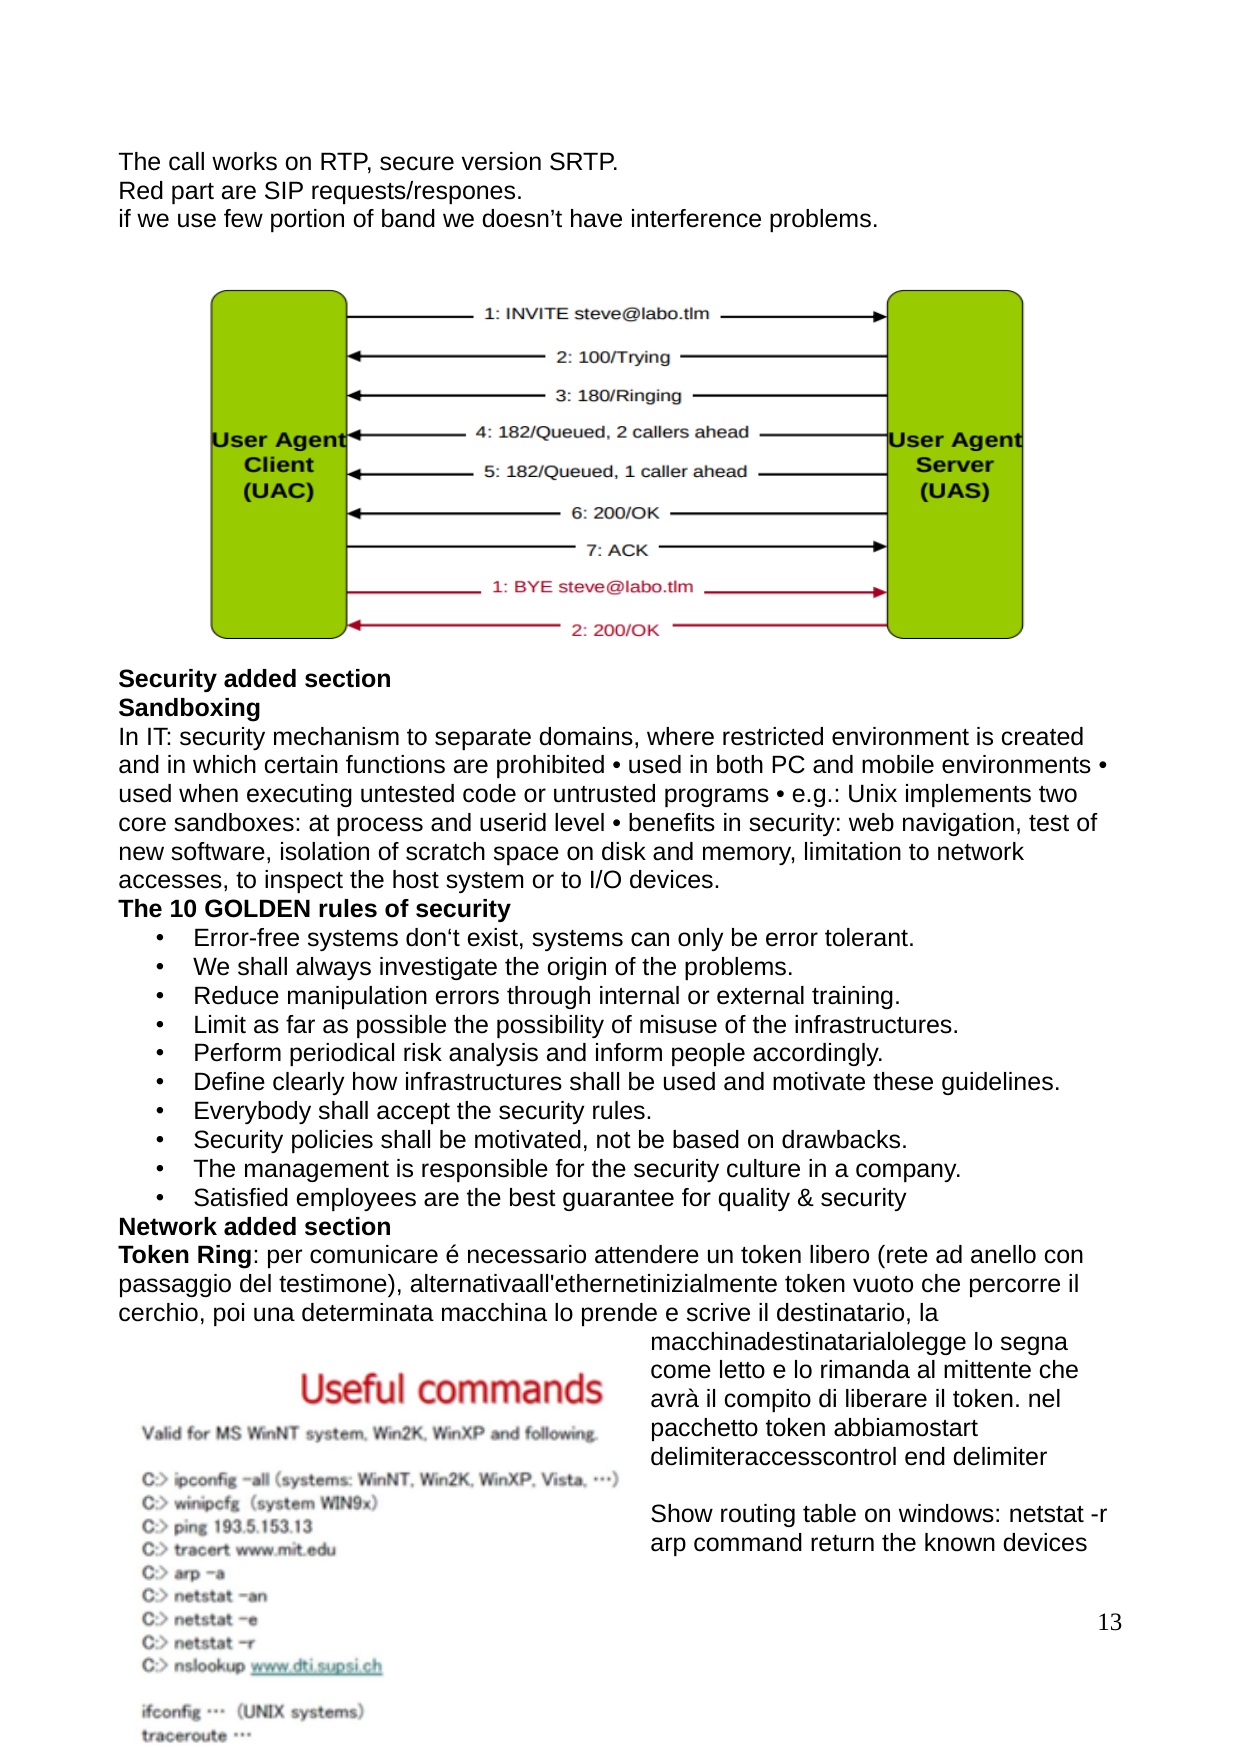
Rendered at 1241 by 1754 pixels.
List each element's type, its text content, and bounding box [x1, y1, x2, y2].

list Perform periodical risk analysis and inform people accordingly. [156, 1038, 1122, 1067]
list Reduce manipulation errors through internal or external training. [156, 981, 1122, 1009]
text In IT: security mechanism to separate domains, where restricted environment is created and in which certain functions are prohibited • used in both PC and mobile environments • used when executing untested code or untrusted programs • e.g.: Unix implements two core sandboxes: at process and userid level • benefits in security: web navigation, test of new software, isolation of scratch space on disk and memory, limitation to network accesses, to inspect the host system or to I/O devices. [118, 722, 1122, 894]
text Red part are SIP requests/respones. [118, 176, 1122, 204]
list Everybody shall accept the security rules. [156, 1096, 1122, 1125]
text Show routing table on windows: netstat -r [651, 1499, 1122, 1528]
text if we use few portion of band we doesn’t have interference problems. [118, 204, 1122, 233]
text Sandboxing [118, 693, 1122, 722]
list Limit as far as possible the possibility of misuse of the infrastructures. [156, 1009, 1122, 1038]
list Satisfied employees are the best guarantee for quality & security [156, 1183, 1122, 1212]
list Define clearly how infrastructures shall be used and motivate these guidelines. [156, 1067, 1122, 1096]
list The management is responsible for the security culture in a company. [156, 1154, 1122, 1183]
text Network added section [118, 1212, 1122, 1240]
list Security policies shall be motivated, not be based on drawbacks. [156, 1125, 1122, 1154]
list Error-free systems don‘t exist, systems can only be error tolerant. [156, 923, 1122, 952]
list We shall always investigate the origin of the problems. [156, 952, 1122, 981]
text The 10 GOLDEN rules of security [118, 894, 1122, 923]
text Security added section [118, 262, 1122, 693]
text arp command return the known devices [651, 1528, 1122, 1557]
text Token Ring: per comunicare é necessario attendere un token libero (rete ad anello con passaggio del testimone), alternativaall'ethernetinizialmente token vuoto che percorre il cerchio, poi una determinata macchina lo prende e scrive il destinatario, la macchinadestinatarialolegge lo segna come letto e lo rimanda al mittente che avrà il compito di liberare il token. nel pacchetto token abbiamostart delimiteraccesscontrol end delimiter [118, 1240, 1122, 1470]
picture [104, 1348, 651, 1754]
picture [185, 261, 1055, 665]
text The call works on RTP, secure version SRTP. [118, 147, 1122, 176]
